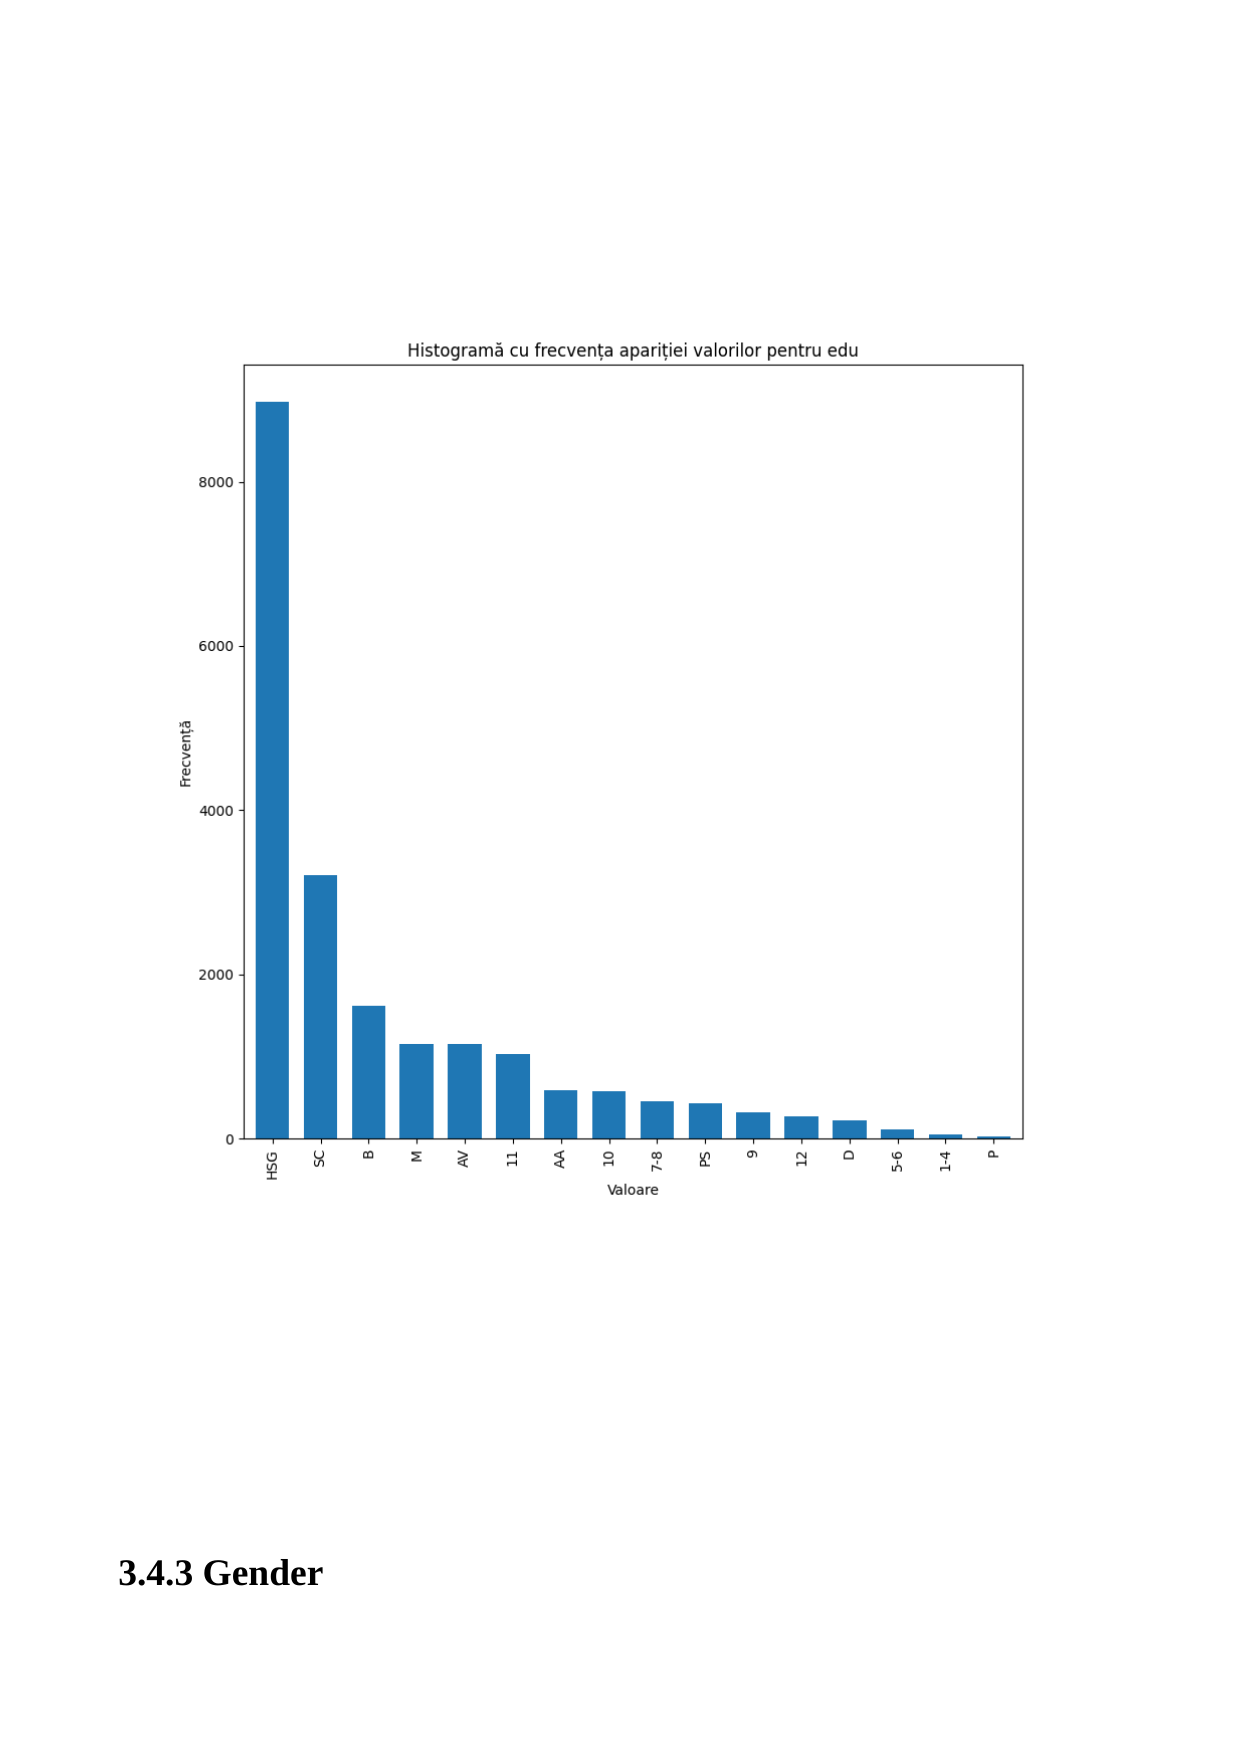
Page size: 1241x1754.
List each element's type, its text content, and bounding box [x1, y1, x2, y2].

text 3.4.3 Gender [118, 1551, 1122, 1594]
picture [118, 244, 1123, 1249]
